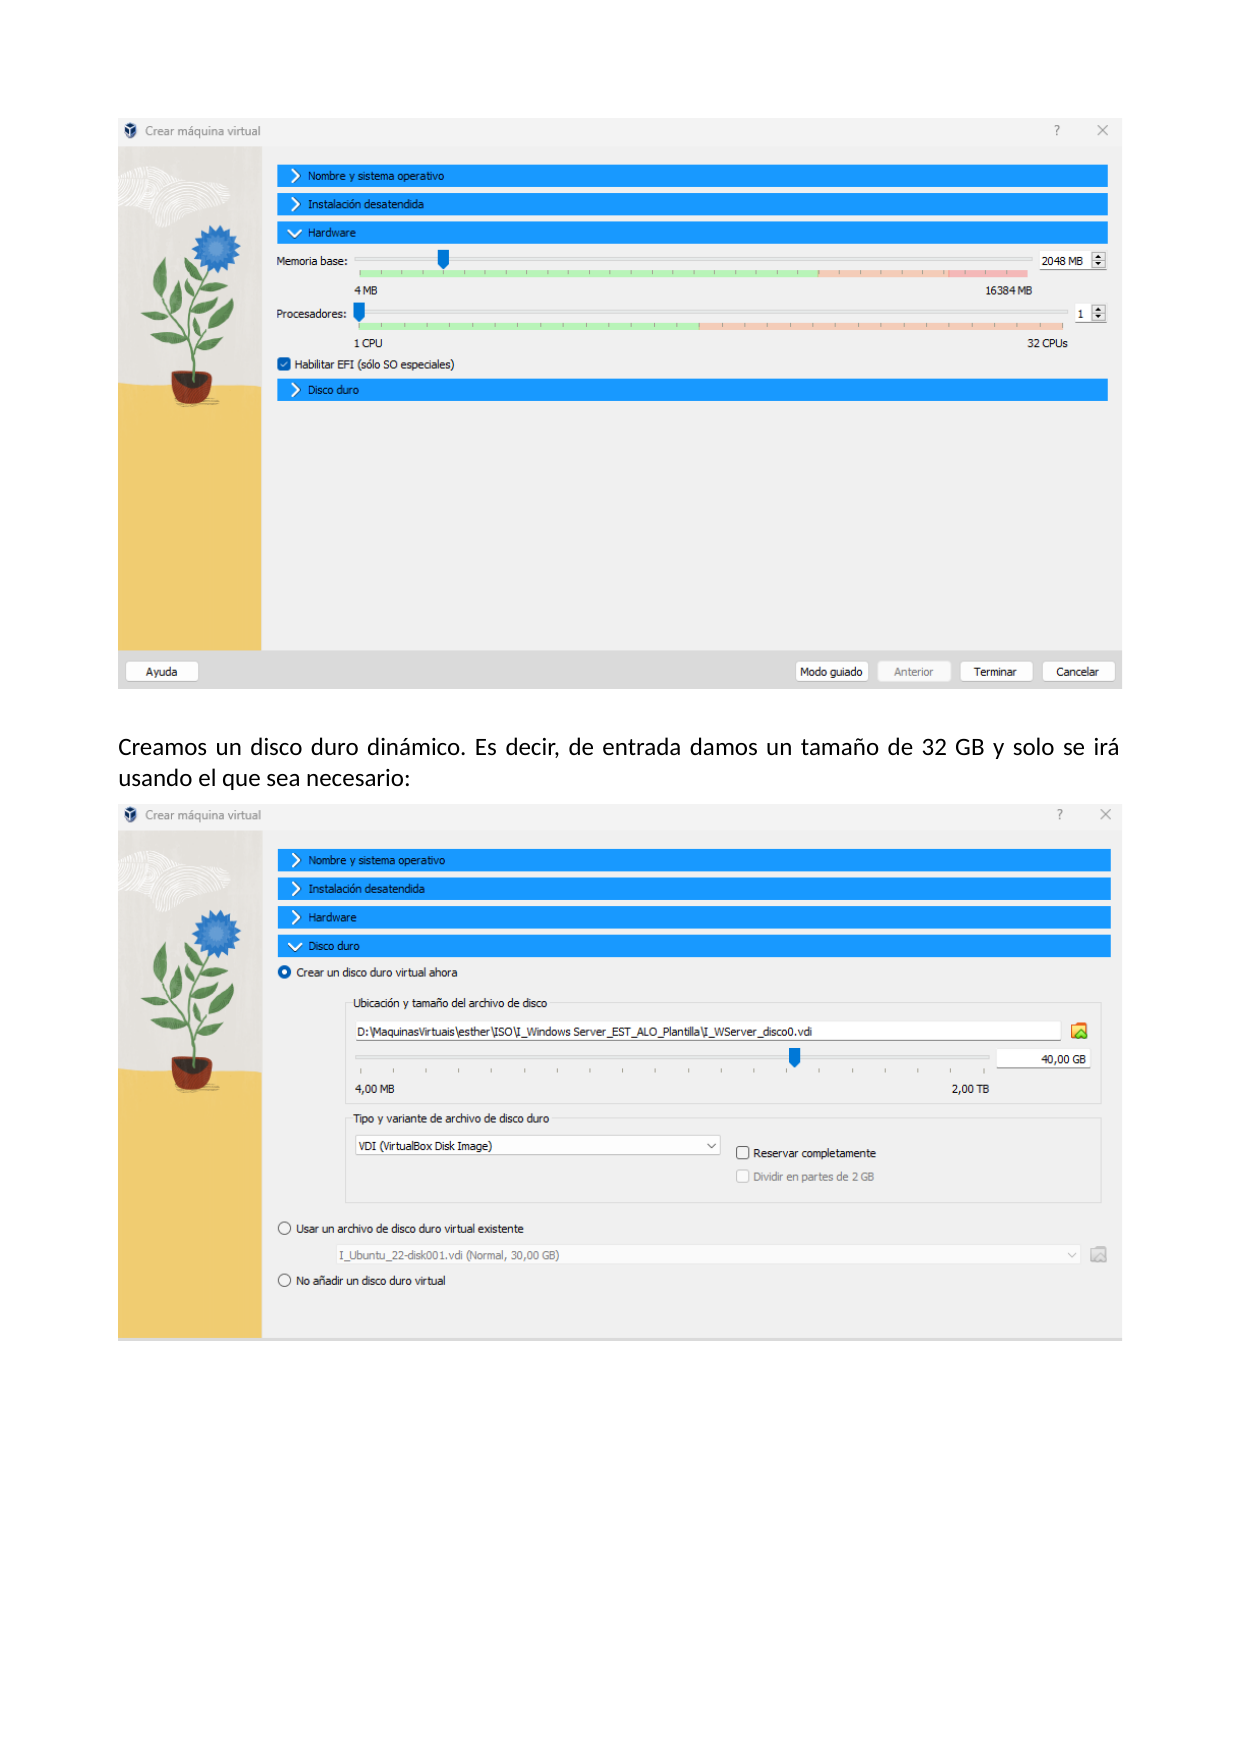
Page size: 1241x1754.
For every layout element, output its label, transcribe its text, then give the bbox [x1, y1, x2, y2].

text Creamos un disco duro dinámico. Es decir, de entrada damos un tamaño de 32 GB y solo se irá usando el que sea necesario: [118, 731, 1122, 792]
picture [118, 804, 1123, 1341]
picture [118, 118, 1123, 689]
